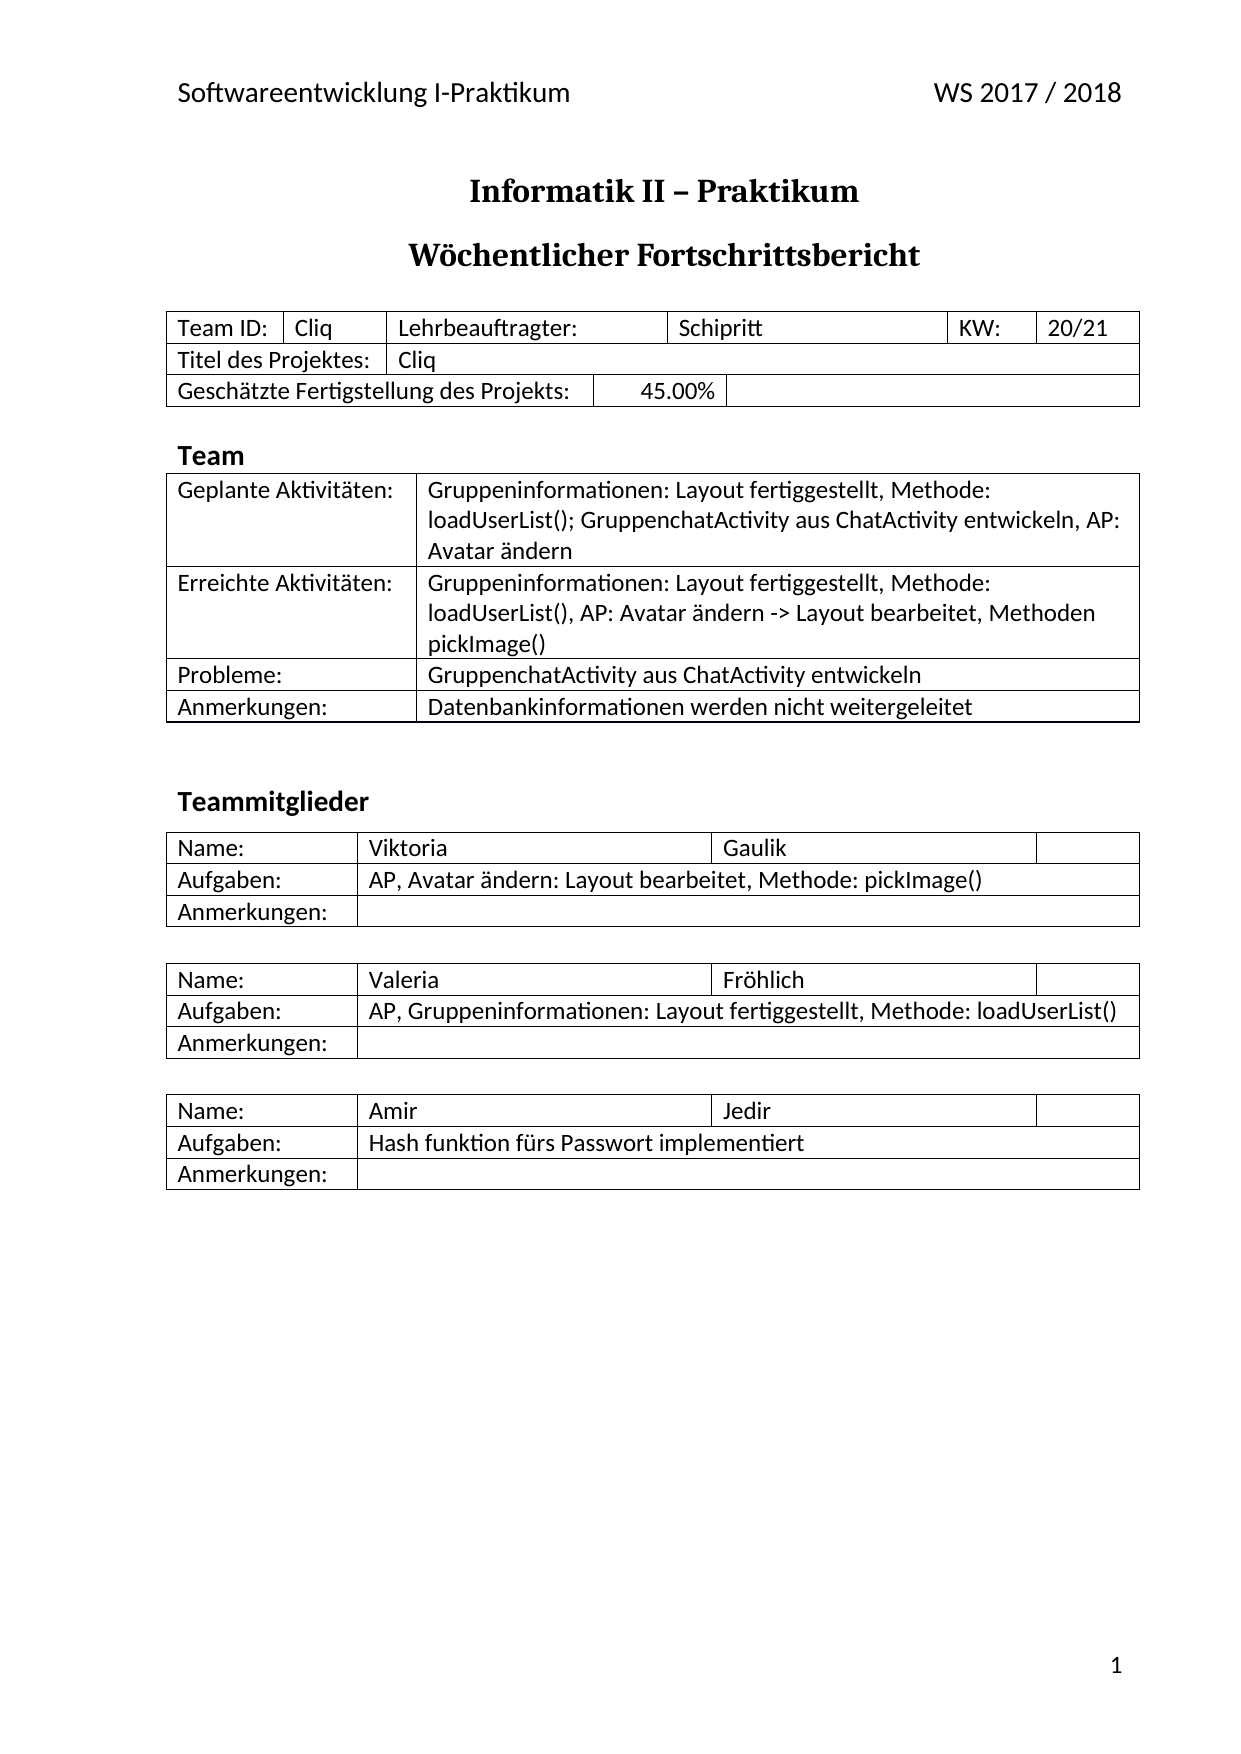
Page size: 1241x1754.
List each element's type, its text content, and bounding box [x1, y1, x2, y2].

table_cell Aufgaben: [167, 1127, 357, 1157]
table_header Jedir [712, 1095, 1036, 1126]
table_cell [358, 1027, 1139, 1058]
table_cell [358, 896, 1139, 926]
table_cell AP, Avatar ändern: Layout bearbeitet, Methode: pickImage() [358, 864, 1139, 895]
table_cell 45,00% [594, 375, 726, 406]
table_cell AP, Gruppeninformationen: Layout fertiggestellt, Methode: loadUserList() [358, 996, 1139, 1026]
table_header Name: [167, 833, 357, 863]
table_header Lehrbeauftragter: [387, 312, 667, 343]
table_cell Geschätzte Fertigstellung des Projekts: [167, 375, 593, 406]
table_header Schipritt [668, 312, 947, 343]
table_cell [358, 1159, 1139, 1189]
table_header Cliq [284, 312, 386, 343]
subtitle Informatik II – Praktikum [177, 173, 1152, 211]
table_cell GruppenchatActivity aus ChatActivity entwickeln [417, 659, 1139, 690]
table_cell Probleme: [167, 659, 416, 690]
text Teammitglieder [177, 783, 1152, 819]
table_cell Aufgaben: [167, 996, 357, 1026]
table_header Viktoria [358, 833, 711, 863]
table_header Team ID: [167, 312, 283, 343]
table_cell Gruppeninformationen: Layout fertiggestellt, Methode: loadUserList(), AP: Avatar ändern -> Layout bearbeitet, Methoden pickImage() [417, 567, 1139, 658]
table_header Gaulik [712, 833, 1036, 863]
table_header Geplante Aktivitäten: [167, 474, 416, 566]
table_cell Anmerkungen: [167, 691, 416, 721]
table_header Name: [167, 964, 357, 994]
text Team [177, 437, 1152, 473]
table_header Name: [167, 1095, 357, 1126]
table_header [1037, 833, 1139, 863]
table_cell Anmerkungen: [167, 896, 357, 926]
table_header [1037, 1095, 1139, 1126]
table_header 20/21 [1037, 312, 1139, 343]
table_cell Datenbankinformationen werden nicht weitergeleitet [417, 691, 1139, 721]
table_cell Anmerkungen: [167, 1027, 357, 1058]
table_cell Hash funktion fürs Passwort implementiert [358, 1127, 1139, 1157]
table_cell Cliq [387, 344, 1139, 374]
table_header Valeria [358, 964, 711, 994]
table_header Fröhlich [712, 964, 1036, 994]
table_cell Anmerkungen: [167, 1159, 357, 1189]
table_cell Erreichte Aktivitäten: [167, 567, 416, 658]
table_header KW: [948, 312, 1036, 343]
table_header Amir [358, 1095, 711, 1126]
table_cell [727, 375, 1139, 406]
subtitle Wöchentlicher Fortschrittsbericht [177, 236, 1152, 274]
table_cell Titel des Projektes: [167, 344, 386, 374]
table_header [1037, 964, 1139, 994]
table_header Gruppeninformationen: Layout fertiggestellt, Methode: loadUserList(); GruppenchatActivity aus ChatActivity entwickeln, AP: Avatar ändern [417, 474, 1139, 566]
table_cell Aufgaben: [167, 864, 357, 895]
